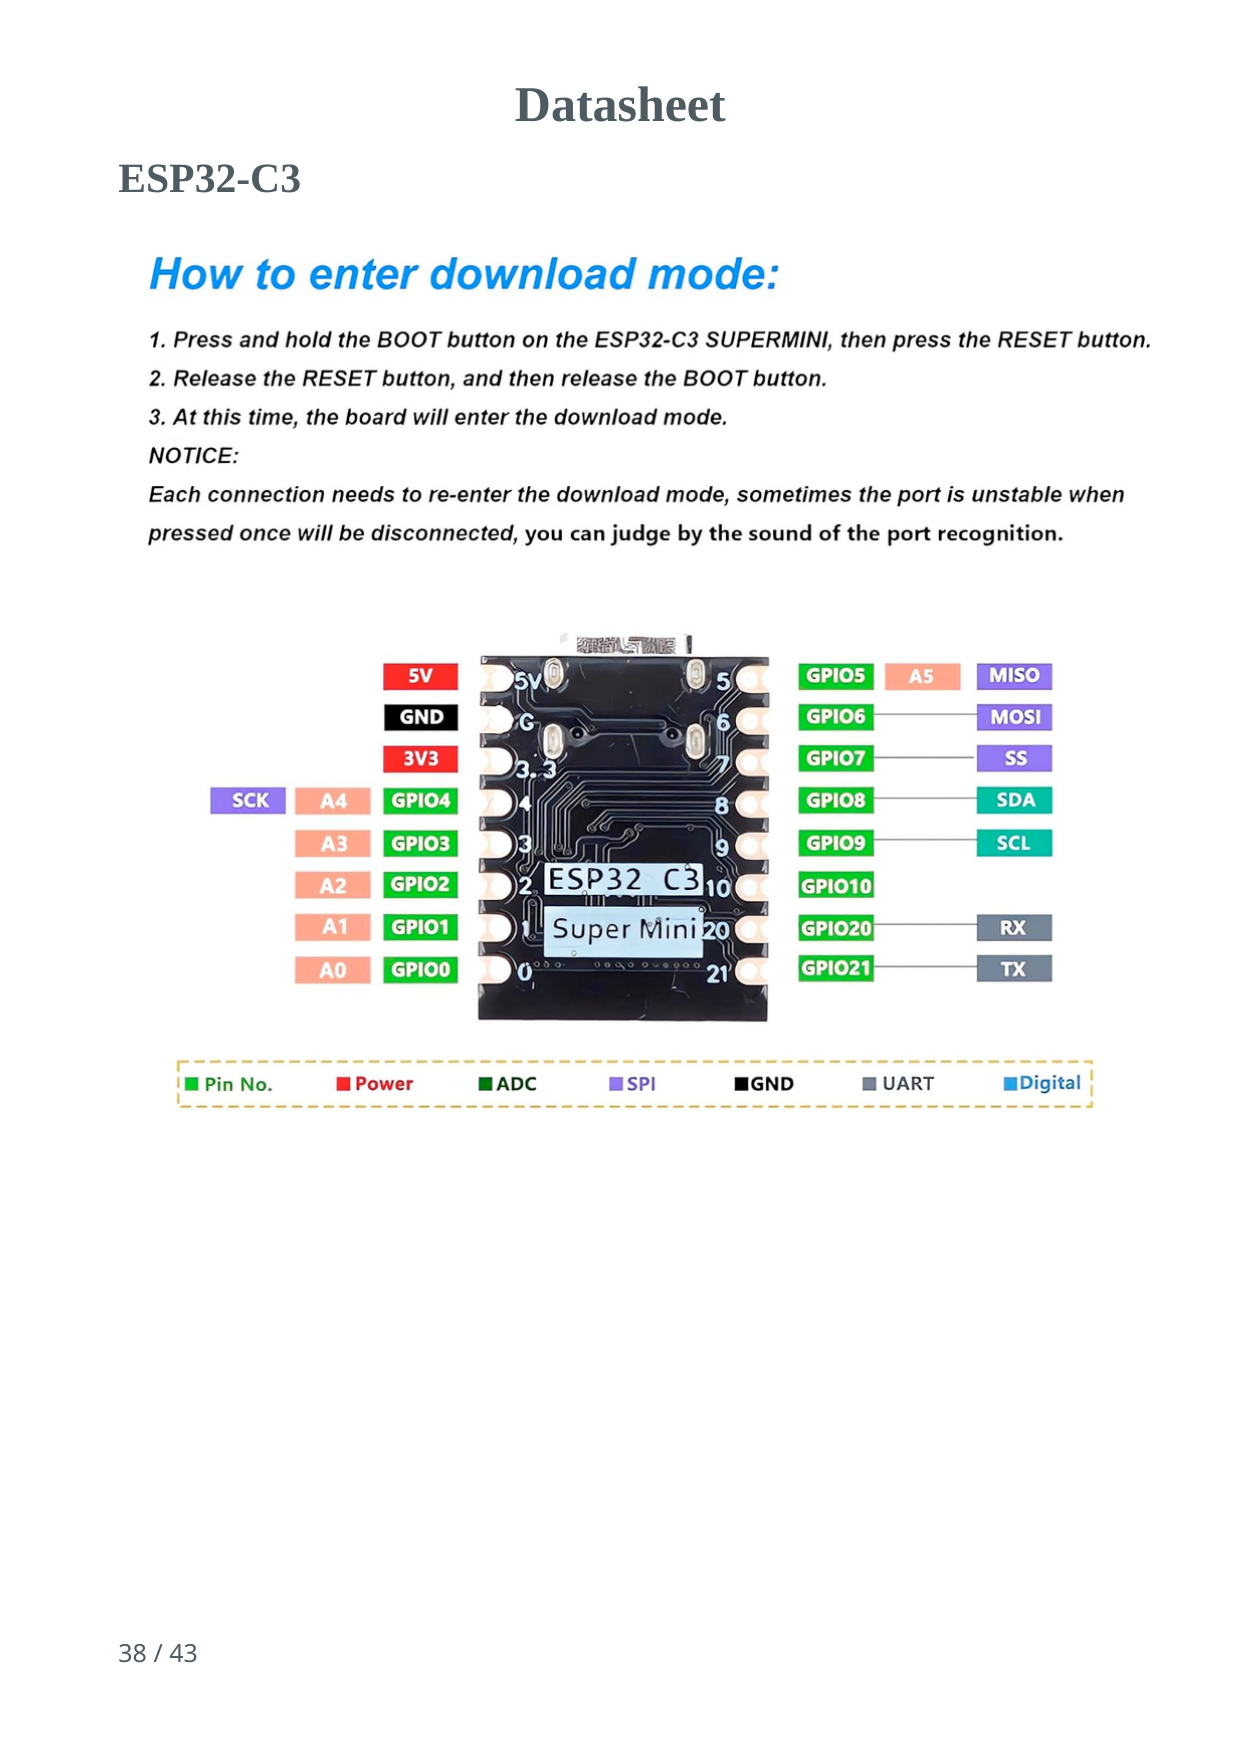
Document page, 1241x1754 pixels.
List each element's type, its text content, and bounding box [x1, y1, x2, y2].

picture [147, 255, 1152, 1111]
subtitle ESP32-C3 [301, 153, 1122, 201]
subtitle Datasheet [726, 75, 1122, 132]
subtitle Datasheet [118, 75, 515, 132]
